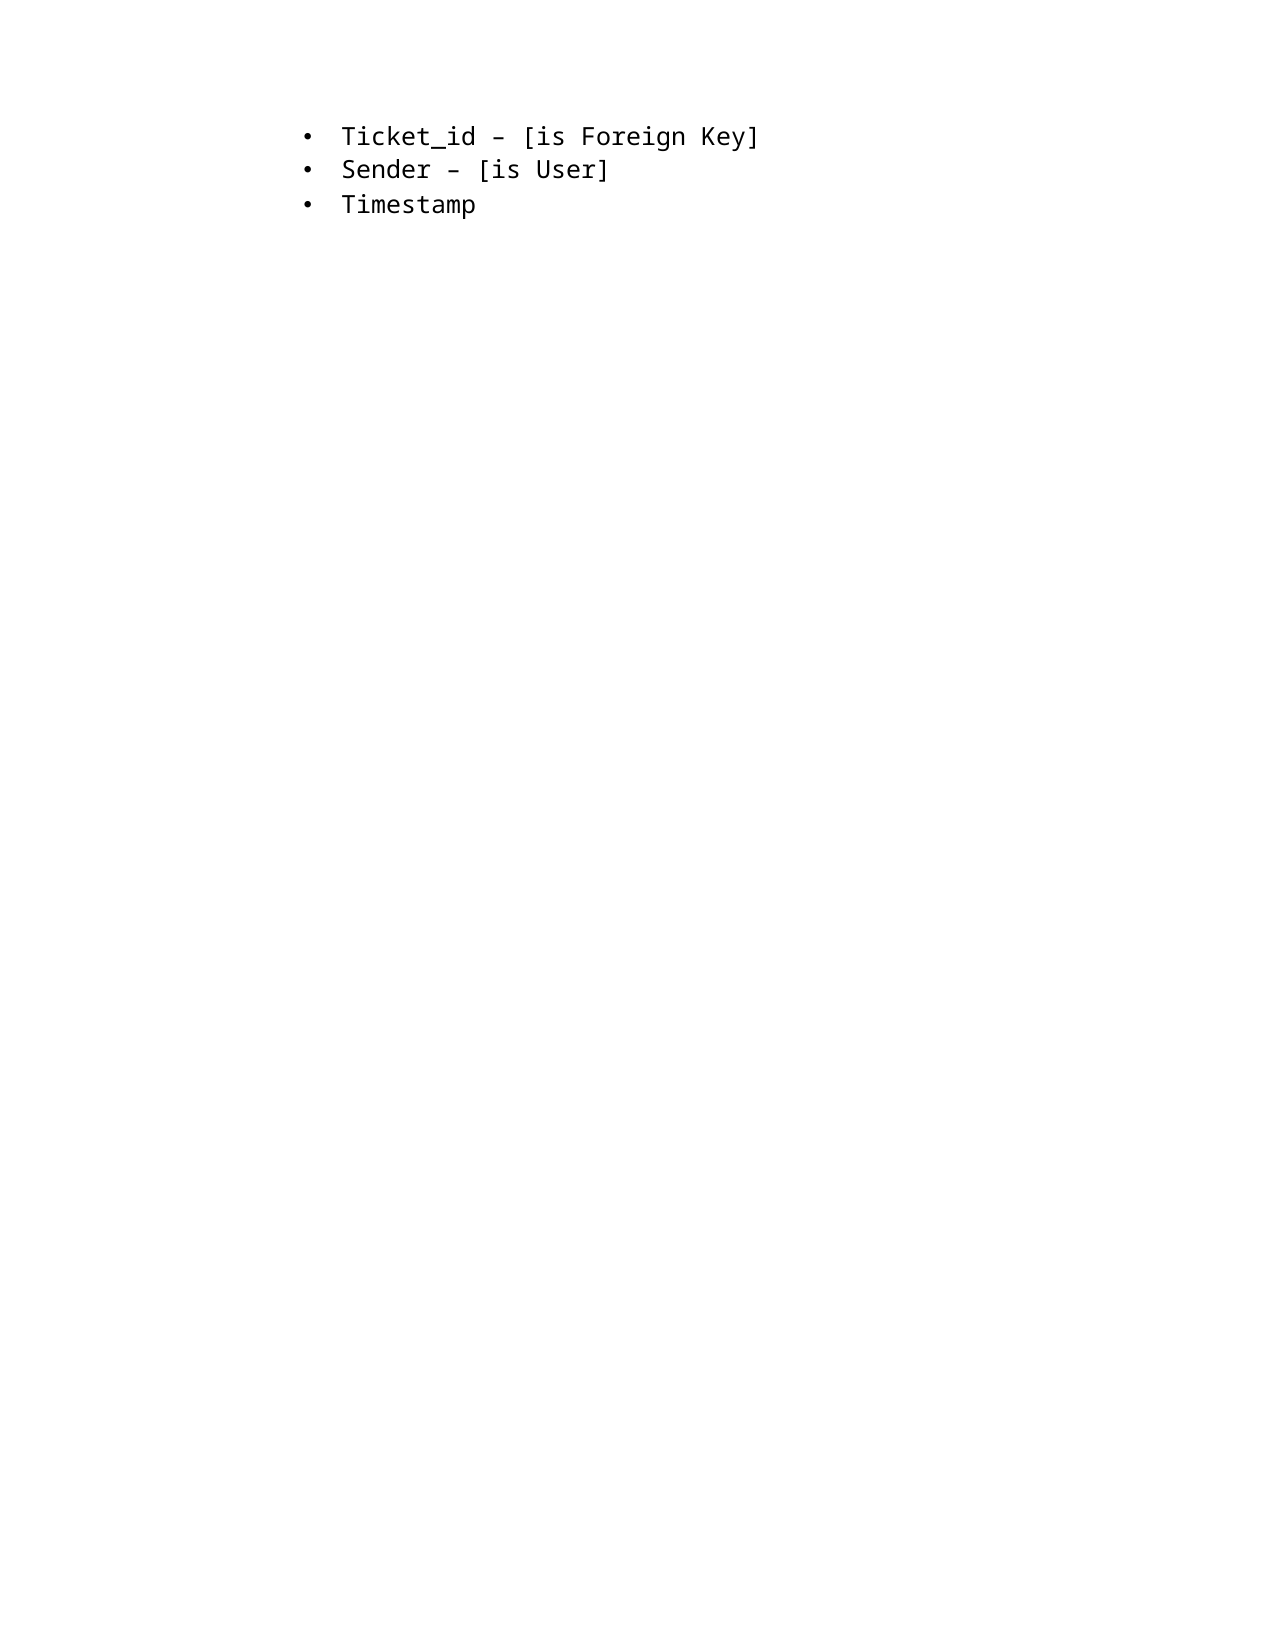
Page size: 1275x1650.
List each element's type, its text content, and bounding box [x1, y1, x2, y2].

list Timestamp [303, 186, 1157, 220]
list Ticket_id – [is Foreign Key] [303, 118, 1157, 152]
list Sender – [is User] [303, 152, 1157, 186]
